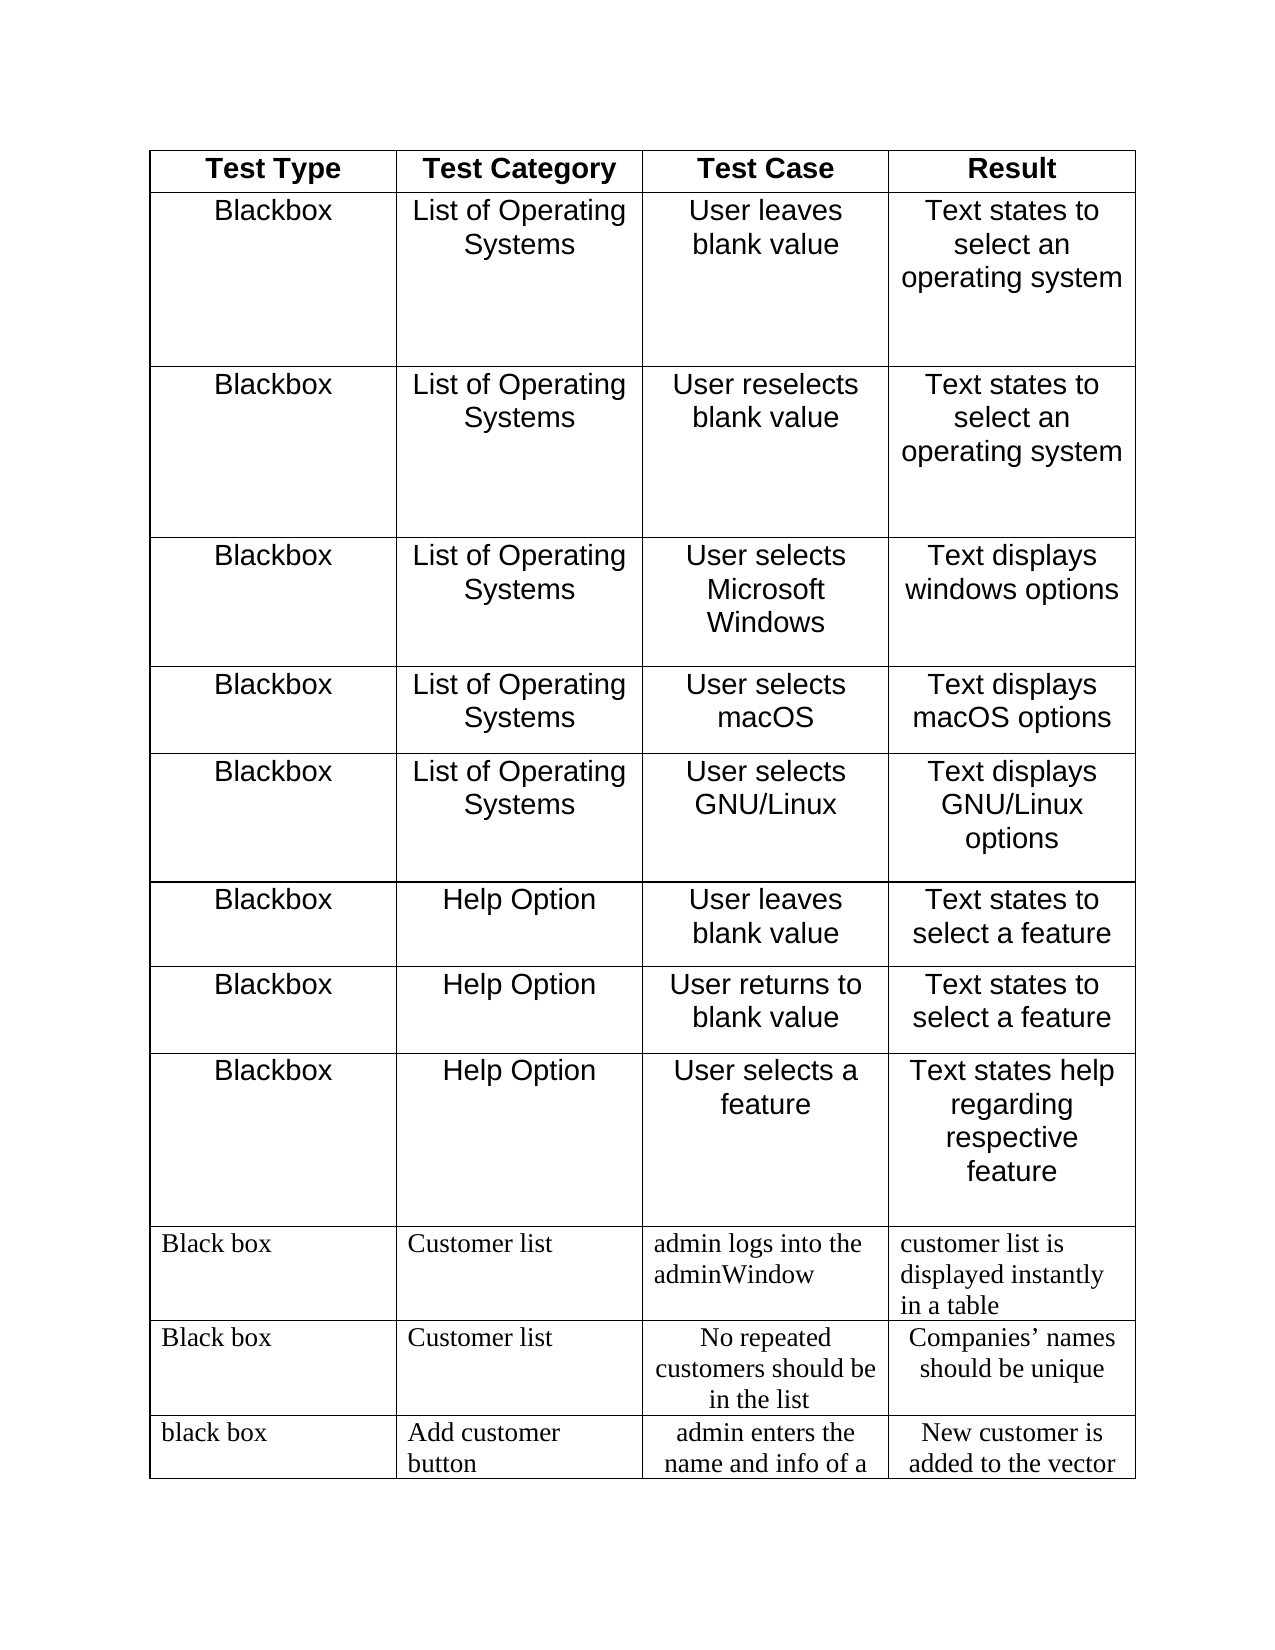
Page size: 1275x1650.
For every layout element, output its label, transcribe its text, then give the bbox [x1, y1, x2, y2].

table_cell Customer list [397, 1321, 642, 1415]
table_cell User leaves blank value [643, 883, 888, 966]
table_cell Text displays macOS options [889, 667, 1135, 752]
table_cell User leaves blank value [643, 193, 888, 366]
table_cell Help Option [397, 967, 642, 1052]
table_cell Blackbox [151, 1054, 396, 1226]
table_cell List of Operating Systems [397, 754, 642, 881]
table_cell User selects Microsoft Windows [643, 538, 888, 666]
table_cell List of Operating Systems [397, 538, 642, 666]
table_cell Help Option [397, 1054, 642, 1226]
table_cell black box [151, 1416, 396, 1478]
table_cell Black box [151, 1321, 396, 1415]
table_cell admin logs into the adminWindow [643, 1227, 888, 1320]
table_header Test Case [643, 151, 888, 192]
table_cell customer list is displayed instantly in a table [889, 1227, 1135, 1320]
table_header Result [889, 151, 1135, 192]
table_cell admin enters the name and info of a [643, 1416, 888, 1478]
table_cell Text states to select an operating system [889, 193, 1135, 366]
table_cell Text displays windows options [889, 538, 1135, 666]
table_cell Customer list [397, 1227, 642, 1320]
table_cell Add customer button [397, 1416, 642, 1478]
table_cell User selects macOS [643, 667, 888, 752]
table_cell List of Operating Systems [397, 667, 642, 752]
table_cell Blackbox [151, 883, 396, 966]
table_cell Black box [151, 1227, 396, 1320]
table_cell Text states help regarding respective feature [889, 1054, 1135, 1226]
table_cell Text states to select a feature [889, 967, 1135, 1052]
table_cell User reselects blank value [643, 367, 888, 537]
table_header Test Type [151, 151, 396, 192]
table_cell New customer is added to the vector [889, 1416, 1135, 1478]
table_cell Text states to select an operating system [889, 367, 1135, 537]
table_cell User selects a feature [643, 1054, 888, 1226]
table_cell List of Operating Systems [397, 193, 642, 366]
table_cell User returns to blank value [643, 967, 888, 1052]
table_cell Text states to select a feature [889, 883, 1135, 966]
table_cell Blackbox [151, 967, 396, 1052]
table_cell No repeated customers should be in the list [643, 1321, 888, 1415]
table_cell User selects GNU/Linux [643, 754, 888, 881]
table_cell Blackbox [151, 367, 396, 537]
table_cell Blackbox [151, 193, 396, 366]
table_cell Help Option [397, 883, 642, 966]
table_cell Blackbox [151, 754, 396, 881]
table_cell Blackbox [151, 667, 396, 752]
table_cell Blackbox [151, 538, 396, 666]
table_header Test Category [397, 151, 642, 192]
table_cell Text displays GNU/Linux options [889, 754, 1135, 881]
table_cell List of Operating Systems [397, 367, 642, 537]
table_cell Companies’ names should be unique [889, 1321, 1135, 1415]
